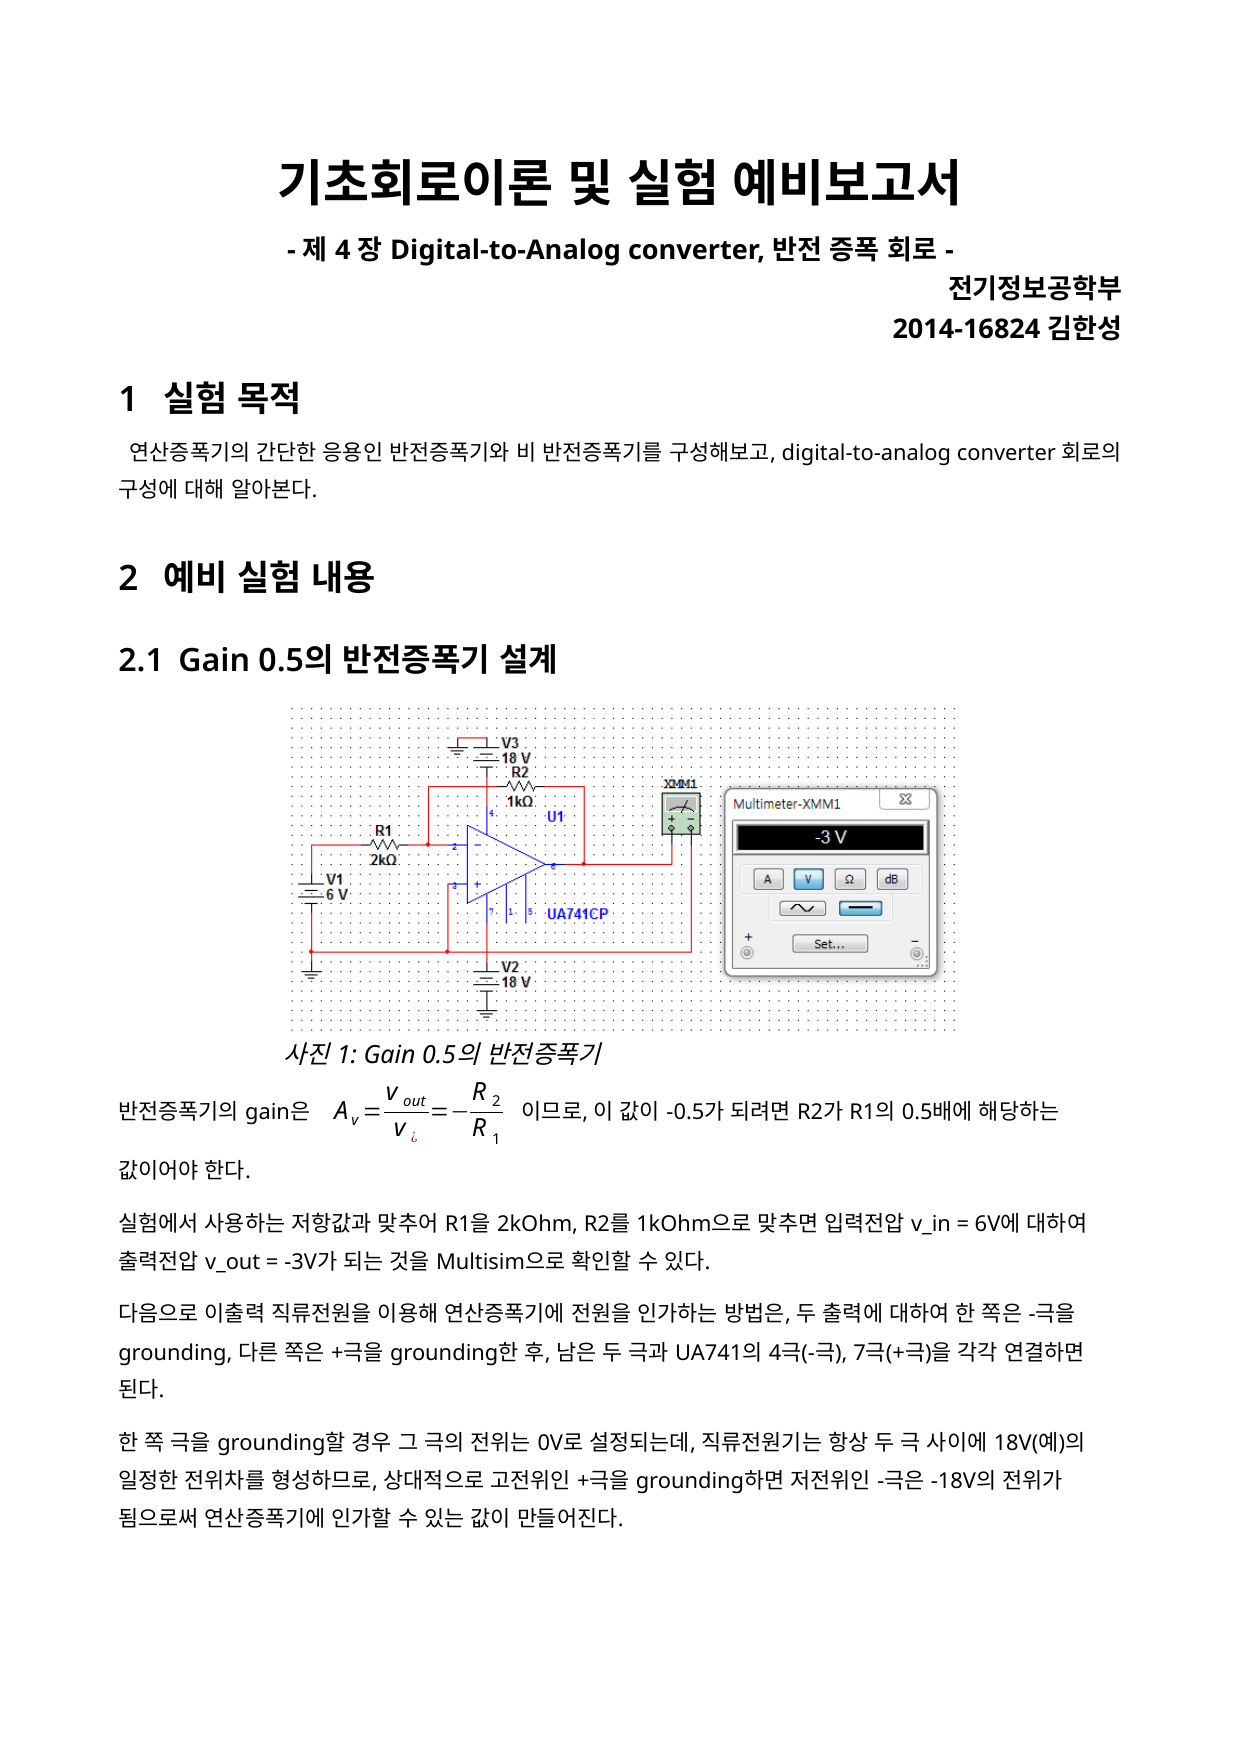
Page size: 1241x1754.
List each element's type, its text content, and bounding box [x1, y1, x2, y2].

text 실험에서 사용하는 저항값과 맞추어 R1을 2kOhm, R2를 1kOhm으로 맞추면 입력전압 v_in = 6V에 대하여 출력전압 v_out = -3V가 되는 것을 Multisim으로 확인할 수 있다. [118, 1206, 1122, 1276]
text - 제 4 장 Digital-to-Analog converter, 반전 증폭 회로 - [118, 228, 1122, 267]
text 전기정보공학부 [118, 267, 1122, 307]
text 2014-16824 김한성 [118, 307, 1122, 346]
subtitle Gain 0.5의 반전증폭기 설계 [118, 634, 1122, 681]
text 한 쪽 극을 grounding할 경우 그 극의 전위는 0V로 설정되는데, 직류전원기는 항상 두 극 사이에 18V(예)의 일정한 전위차를 형성하므로, 상대적으로 고전위인 +극을 grounding하면 저전위인 -극은 -18V의 전위가 됨으로써 연산증폭기에 인가할 수 있는 값이 만들어진다. [118, 1425, 1122, 1533]
subtitle 실험 목적 [118, 371, 1122, 422]
title 기초회로이론 및 실험 예비보고서 [118, 143, 1122, 216]
subtitle 예비 실험 내용 [118, 550, 1122, 601]
text 반전증폭기의 gain은 이므로, 이 값이 -0.5가 되려면 R2가 R1의 0.5배에 해당하는 값이어야 한다. [118, 694, 1122, 1185]
text 다음으로 이출력 직류전원을 이용해 연산증폭기에 전원을 인가하는 방법은, 두 출력에 대하여 한 쪽은 -극을 grounding, 다른 쪽은 +극을 grounding한 후, 남은 두 극과 UA741의 4극(-극), 7극(+극)을 각각 연결하면 된다. [118, 1296, 1122, 1404]
text 연산증폭기의 간단한 응용인 반전증폭기와 비 반전증폭기를 구성해보고, digital-to-analog converter 회로의 구성에 대해 알아본다. [118, 434, 1122, 504]
picture [283, 706, 957, 1035]
text 사진 1: Gain 0.5의 반전증폭기 [284, 1035, 957, 1071]
